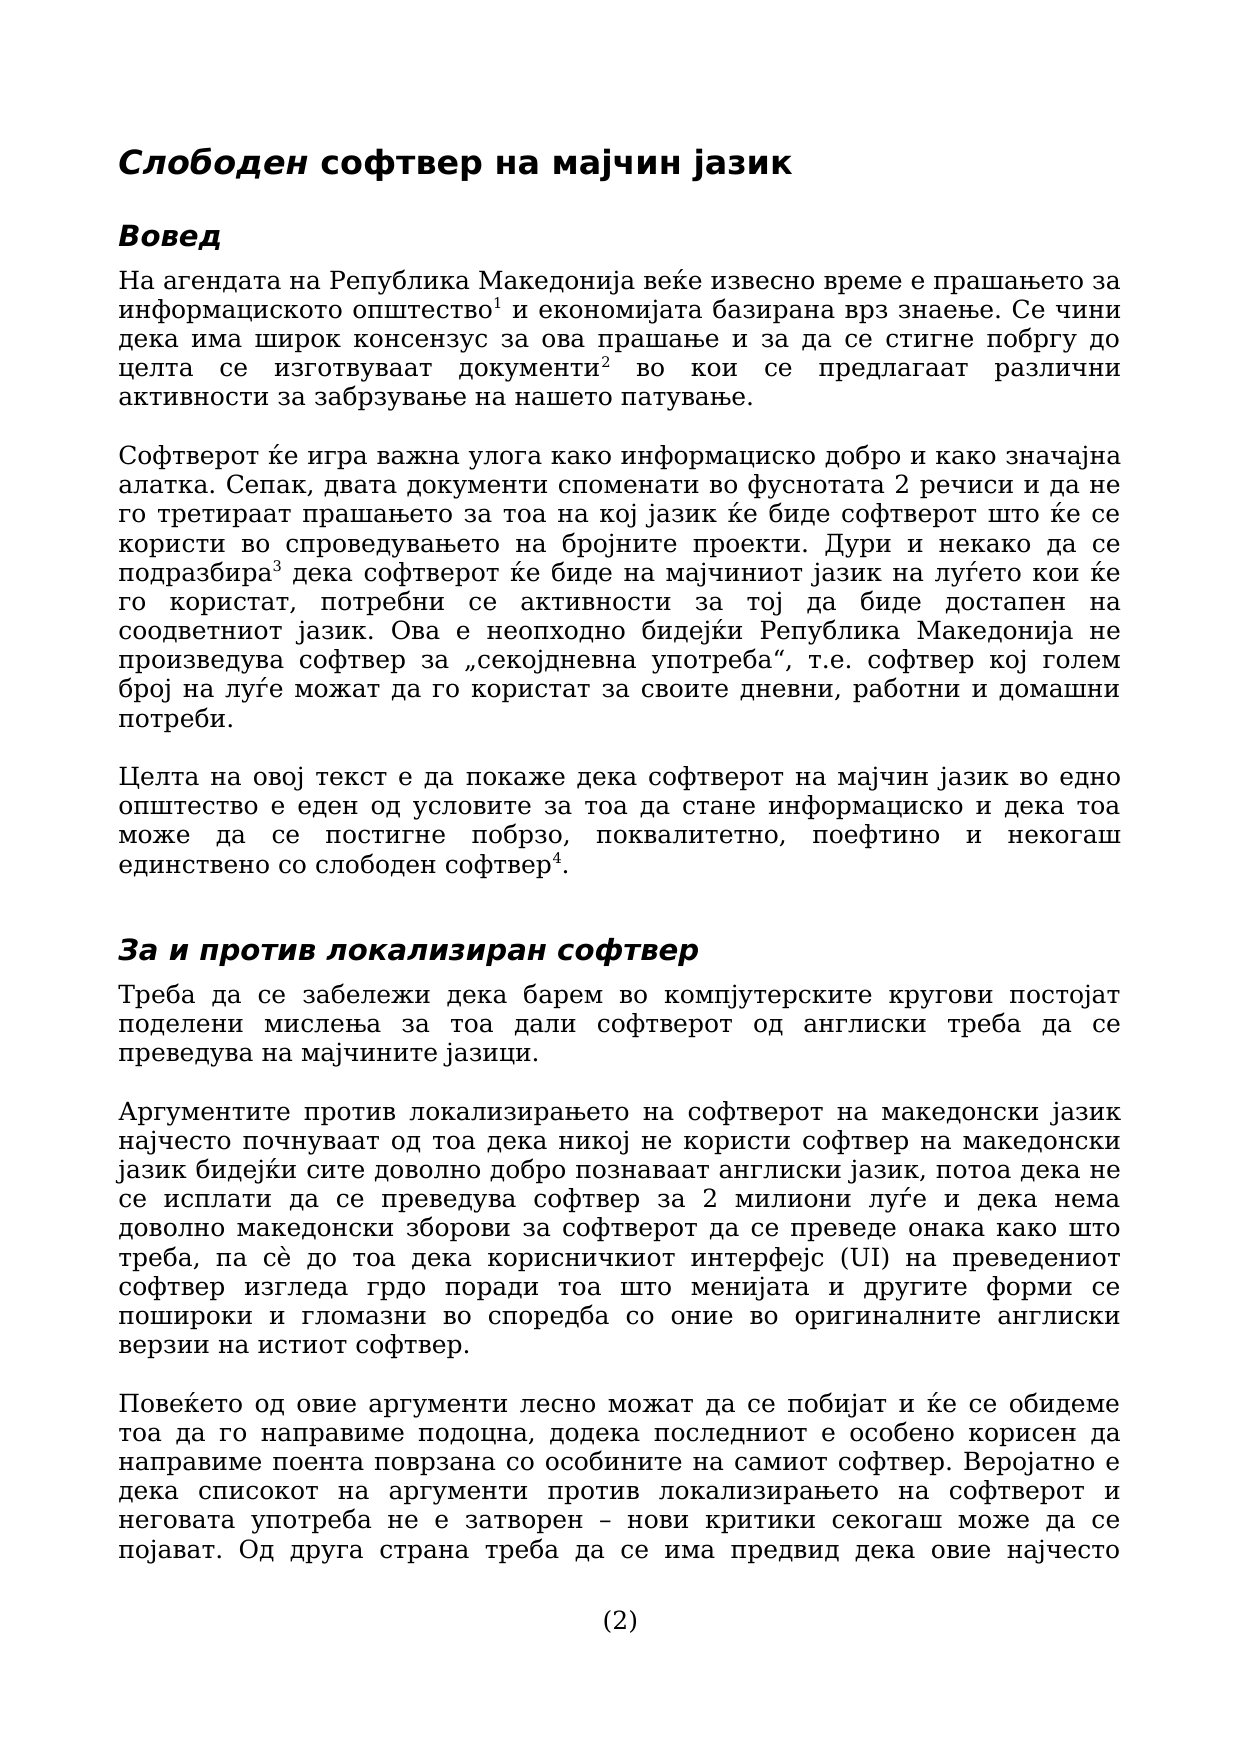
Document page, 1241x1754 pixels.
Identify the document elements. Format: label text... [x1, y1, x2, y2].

text Целта на овој текст е да покаже дека софтверот на мајчин јазик во едно општество е еден од условите за тоа да стане информациско и дека тоа може да се постигне побрзо, поквалитетно, поефтино и некогаш единствено со слободен софтвер. [118, 762, 1122, 879]
subtitle Вовед [118, 219, 1122, 253]
text Повеќето од овие аргументи лесно можат да се побијат и ќе се обидеме тоа да го направиме подоцна, додека последниот е особено корисен да направиме поента поврзана со особините на самиот софтвер. Веројатно е дека списокот на аргументи против локализирањето на софтверот и неговата употреба не е затворен – нови критики секогаш може да се појават. Од друга страна треба да се има предвид дека овие најчесто [118, 1389, 1122, 1564]
text На агендата на Република Македонија веќе извесно време е прашањето за информациското општество и економијата базирана врз знаење. Се чини дека има широк консензус за ова прашање и за да се стигне побргу до целта се изготвуваат документи во кои се предлагаат различни активности за забрзување на нашето патување. [118, 266, 1122, 412]
subtitle За и против локализиран софтвер [118, 933, 1122, 967]
text Аргументите против локализирањето на софтверот на македонски јазик најчесто почнуваат од тоа дека никој не користи софтвер на македонски јазик бидејќи сите доволно добро познаваат англиски јазик, потоа дека не се исплати да се преведува софтвер за 2 милиони луѓе и дека нема доволно македонски зборови за софтверот да се преведе онака како што треба, па сѐ до тоа дека корисничкиот интерфејс (UI) на преведениот софтвер изгледа грдо поради тоа што менијата и другите форми се пошироки и гломазни во споредба со оние во оригиналните англиски верзии на истиот софтвер. [118, 1097, 1122, 1359]
text Треба да се забележи дека барем во компјутерските кругови постојат поделени мислења за тоа дали софтверот од англиски треба да се преведува на мајчините јазици. [118, 980, 1122, 1067]
subtitle Слободен софтвер на мајчин јазик [118, 143, 1122, 182]
text Софтверот ќе игра важна улога како информациско добро и како значајна алатка. Сепак, двата документи споменати во фуснотата 2 речиси и да не го третираат прашањето за тоа на кој јазик ќе биде софтверот што ќе се користи во спроведувањето на бројните проекти. Дури и некако да се подразбира дека софтверот ќе биде на мајчиниот јазик на луѓето кои ќе го користат, потребни се активности за тој да биде достапен на соодветниот јазик. Ова е неопходно бидејќи Република Македонија не произведува софтвер за „секојдневна употреба“, т.е. софтвер кој голем број на луѓе можат да го користат за своите дневни, работни и домашни потреби. [118, 441, 1122, 733]
